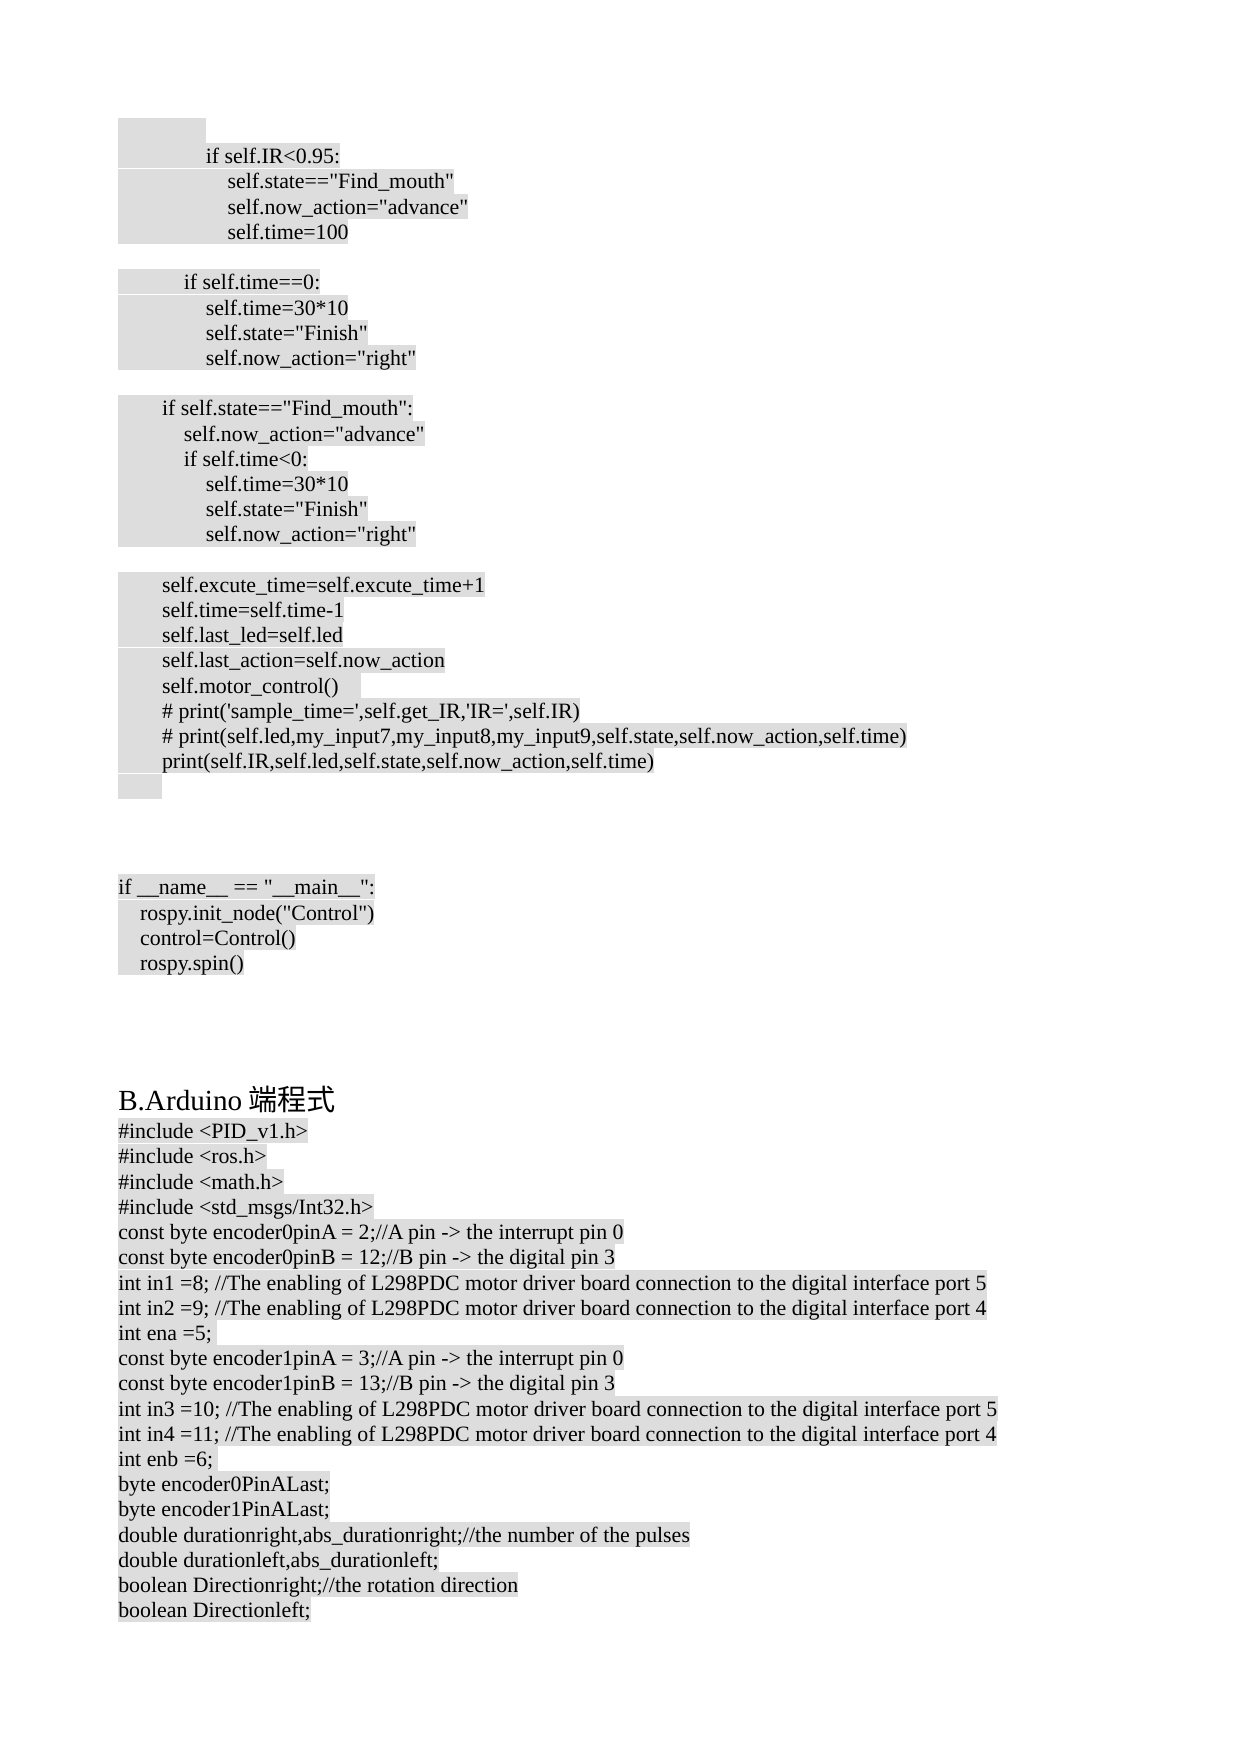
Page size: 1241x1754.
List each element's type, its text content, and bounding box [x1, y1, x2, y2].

text B.Arduino端程式 [118, 1076, 1122, 1118]
text int in2 =9; //The enabling of L298PDC motor driver board connection to the digital interface port 4 [118, 1295, 1122, 1320]
text int in3 =10; //The enabling of L298PDC motor driver board connection to the digital interface port 5 [118, 1396, 1122, 1421]
text control=Control() [118, 925, 1122, 950]
text self.motor_control() [118, 673, 1122, 698]
text self.time=30*10 [118, 294, 1122, 320]
text int in1 =8; //The enabling of L298PDC motor driver board connection to the digital interface port 5 [118, 1269, 1122, 1295]
text self.excute_time=self.excute_time+1 [118, 572, 1122, 597]
text const byte encoder1pinA = 3;//A pin -> the interrupt pin 0 [118, 1345, 1122, 1370]
text self.now_action="right" [118, 521, 1122, 547]
text #include <std_msgs/Int32.h> [118, 1194, 1122, 1219]
text # print('sample_time=',self.get_IR,'IR=',self.IR) [118, 698, 1122, 723]
text int in4 =11; //The enabling of L298PDC motor driver board connection to the digital interface port 4 [118, 1421, 1122, 1446]
text self.last_action=self.now_action [118, 647, 1122, 673]
text self.time=self.time-1 [118, 597, 1122, 622]
text self.time=100 [118, 219, 1122, 244]
text self.now_action="advance" [118, 194, 1122, 219]
text print(self.IR,self.led,self.state,self.now_action,self.time) [118, 748, 1122, 773]
text self.time=30*10 [118, 471, 1122, 496]
text self.now_action="right" [118, 345, 1122, 370]
text self.last_led=self.led [118, 622, 1122, 647]
text double durationright,abs_durationright;//the number of the pulses [118, 1522, 1122, 1547]
text rospy.spin() [118, 950, 1122, 975]
text self.state="Finish" [118, 496, 1122, 521]
text const byte encoder0pinB = 12;//B pin -> the digital pin 3 [118, 1244, 1122, 1269]
text byte encoder1PinALast; [118, 1496, 1122, 1522]
text const byte encoder0pinA = 2;//A pin -> the interrupt pin 0 [118, 1219, 1122, 1244]
text #include <PID_v1.h> [118, 1118, 1122, 1143]
text self.state="Finish" [118, 320, 1122, 345]
text # print(self.led,my_input7,my_input8,my_input9,self.state,self.now_action,self.time) [118, 723, 1122, 748]
text rospy.init_node("Control") [118, 899, 1122, 925]
text if self.time<0: [118, 446, 1122, 471]
text int enb =6; [118, 1446, 1122, 1471]
text if self.IR<0.95: [118, 143, 1122, 168]
text if self.time==0: [118, 269, 1122, 294]
text if __name__ == "__main__": [118, 874, 1122, 899]
text if self.state=="Find_mouth": [118, 395, 1122, 421]
text self.state=="Find_mouth" [118, 168, 1122, 194]
text int ena =5; [118, 1320, 1122, 1345]
text byte encoder0PinALast; [118, 1471, 1122, 1496]
text self.now_action="advance" [118, 421, 1122, 446]
text boolean Directionright;//the rotation direction [118, 1572, 1122, 1597]
text const byte encoder1pinB = 13;//B pin -> the digital pin 3 [118, 1370, 1122, 1396]
text #include <math.h> [118, 1169, 1122, 1194]
text #include <ros.h> [118, 1143, 1122, 1169]
text double durationleft,abs_durationleft; [118, 1547, 1122, 1572]
text boolean Directionleft; [118, 1597, 1122, 1622]
